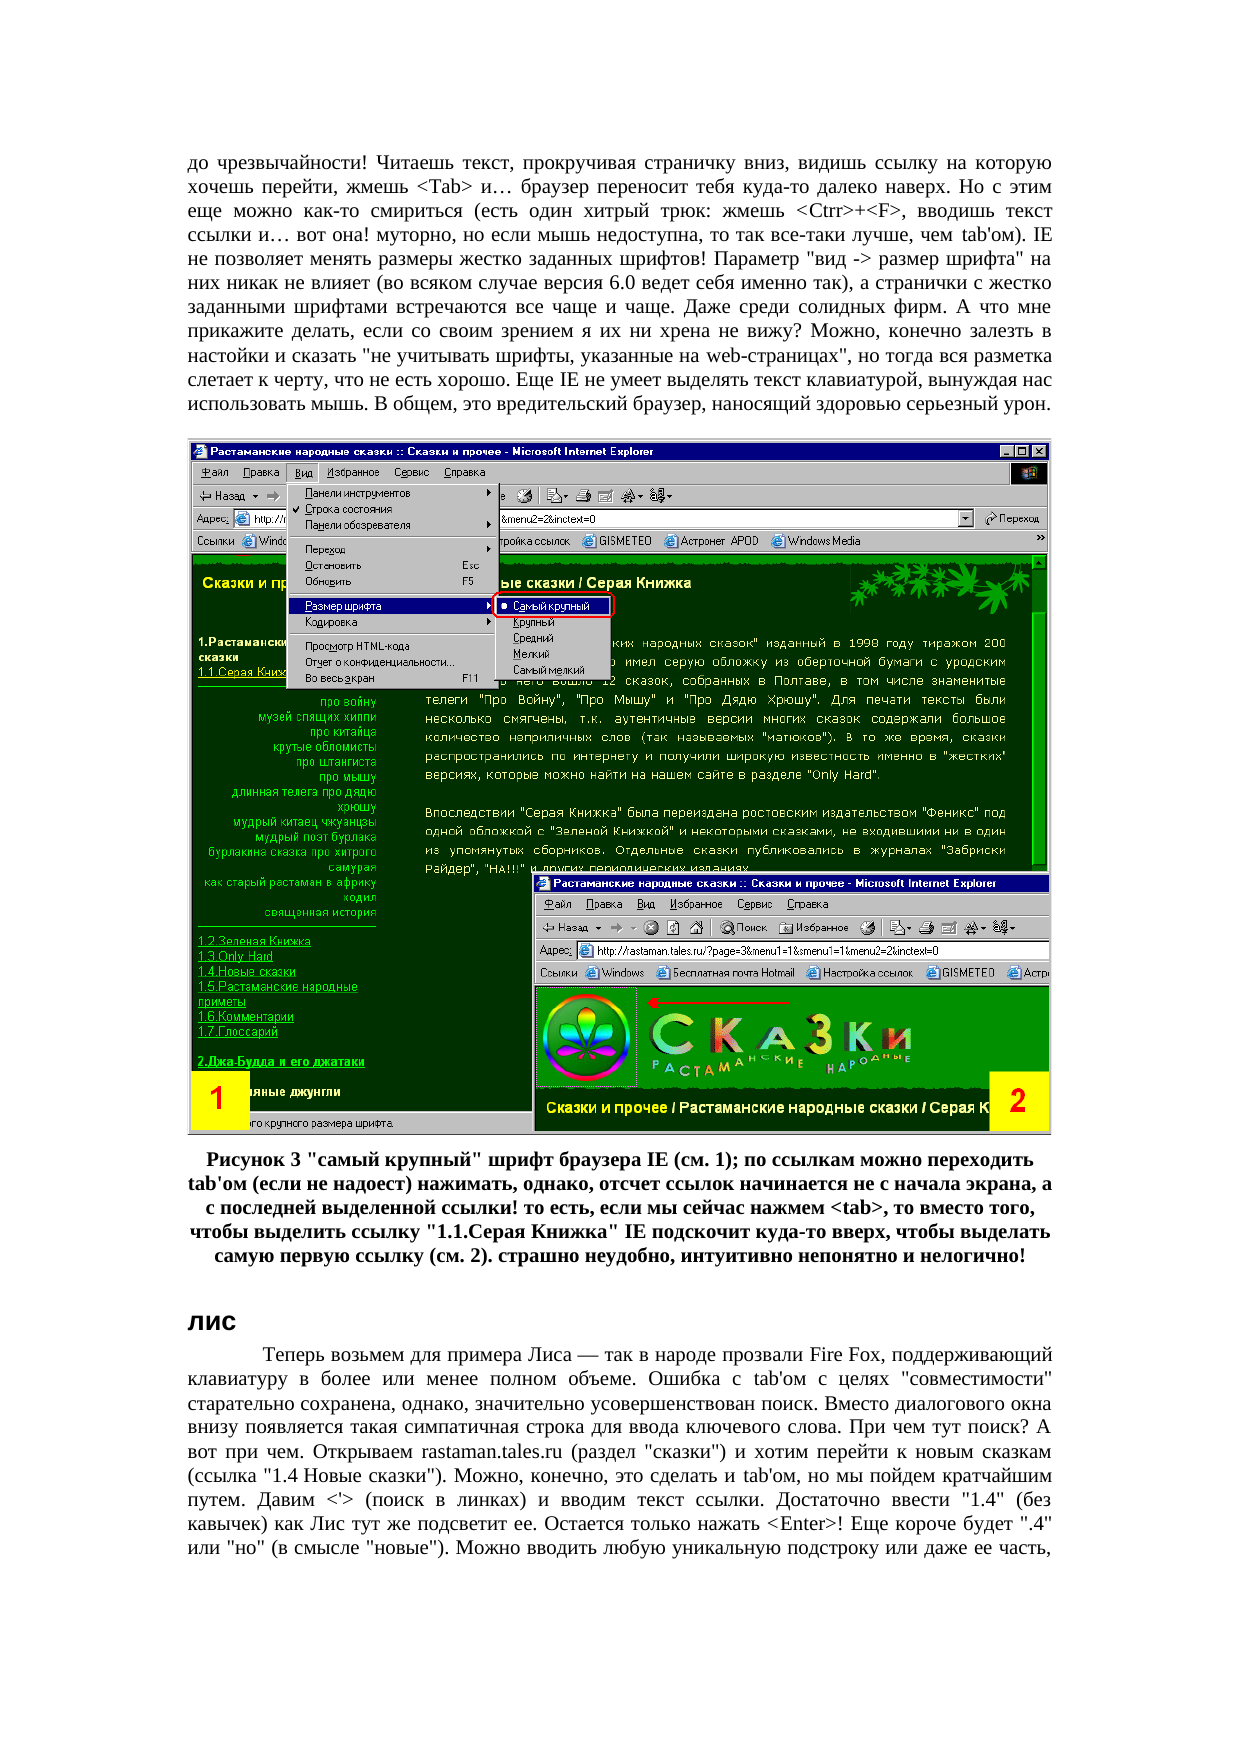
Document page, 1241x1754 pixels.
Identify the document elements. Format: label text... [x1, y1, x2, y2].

picture [187, 438, 1052, 1135]
subtitle лис [187, 1305, 1053, 1336]
text Теперь возьмем для примера Лиса — так в народе прозвали Fire Fox, поддерживающий клавиатуру в более или менее полном объеме. Ошибка с tab'ом с целях "совместимости" старательно сохранена, однако, значительно усовершенствован поиск. Вместо диалогового окна внизу появляется такая симпатичная строка для ввода ключевого слова. При чем тут поиск? А вот при чем. Открываем rastaman.tales.ru (раздел "сказки") и хотим перейти к новым сказкам (ссылка "1.4 Новые сказки"). Можно, конечно, это сделать и tab'ом, но мы пойдем кратчайшим путем. Давим <'> (поиск в линках) и вводим текст ссылки. Достаточно ввести "1.4" (без кавычек) как Лис тут же подсветит ее. Остается только нажать <Enter>! Еще короче будет ".4" или "но" (в смысле "новые"). Можно вводить любую уникальную подстроку или даже ее часть, [187, 1342, 1053, 1559]
text до чрезвычайности! Читаешь текст, прокручивая страничку вниз, видишь ссылку на которую хочешь перейти, жмешь <Tab> и… браузер переносит тебя куда-то далеко наверх. Но с этим еще можно как-то смириться (есть один хитрый трюк: жмешь <Ctrr>+<F>, вводишь текст ссылки и… вот она! муторно, но если мышь недоступна, то так все-таки лучше, чем tab'ом). IE не позволяет менять размеры жестко заданных шрифтов! Параметр "вид -> размер шрифта" на них никак не влияет (во всяком случае версия 6.0 ведет себя именно так), а странички с жестко заданными шрифтами встречаются все чаще и чаще. Даже среди солидных фирм. А что мне прикажите делать, если со своим зрением я их ни хрена не вижу? Можно, конечно залезть в настойки и сказать "не учитывать шрифты, указанные на web-страницах", но тогда вся разметка слетает к черту, что не есть хорошо. Еще IE не умеет выделять текст клавиатурой, вынуждая нас использовать мышь. В общем, это вредительский браузер, наносящий здоровью серьезный урон. [187, 150, 1053, 415]
text Рисунок 3 "самый крупный" шрифт браузера IE (см. 1); по ссылкам можно переходить tab'ом (если не надоест) нажимать, однако, отсчет ссылок начинается не с начала экрана, а с последней выделенной ссылки! то есть, если мы сейчас нажмем <tab>, то вместо того, чтобы выделить ссылку "1.1.Серая Книжка" IE подскочит куда-то вверх, чтобы выделать самую первую ссылку (см. 2). страшно неудобно, интуитивно непонятно и нелогично! [187, 1147, 1053, 1267]
